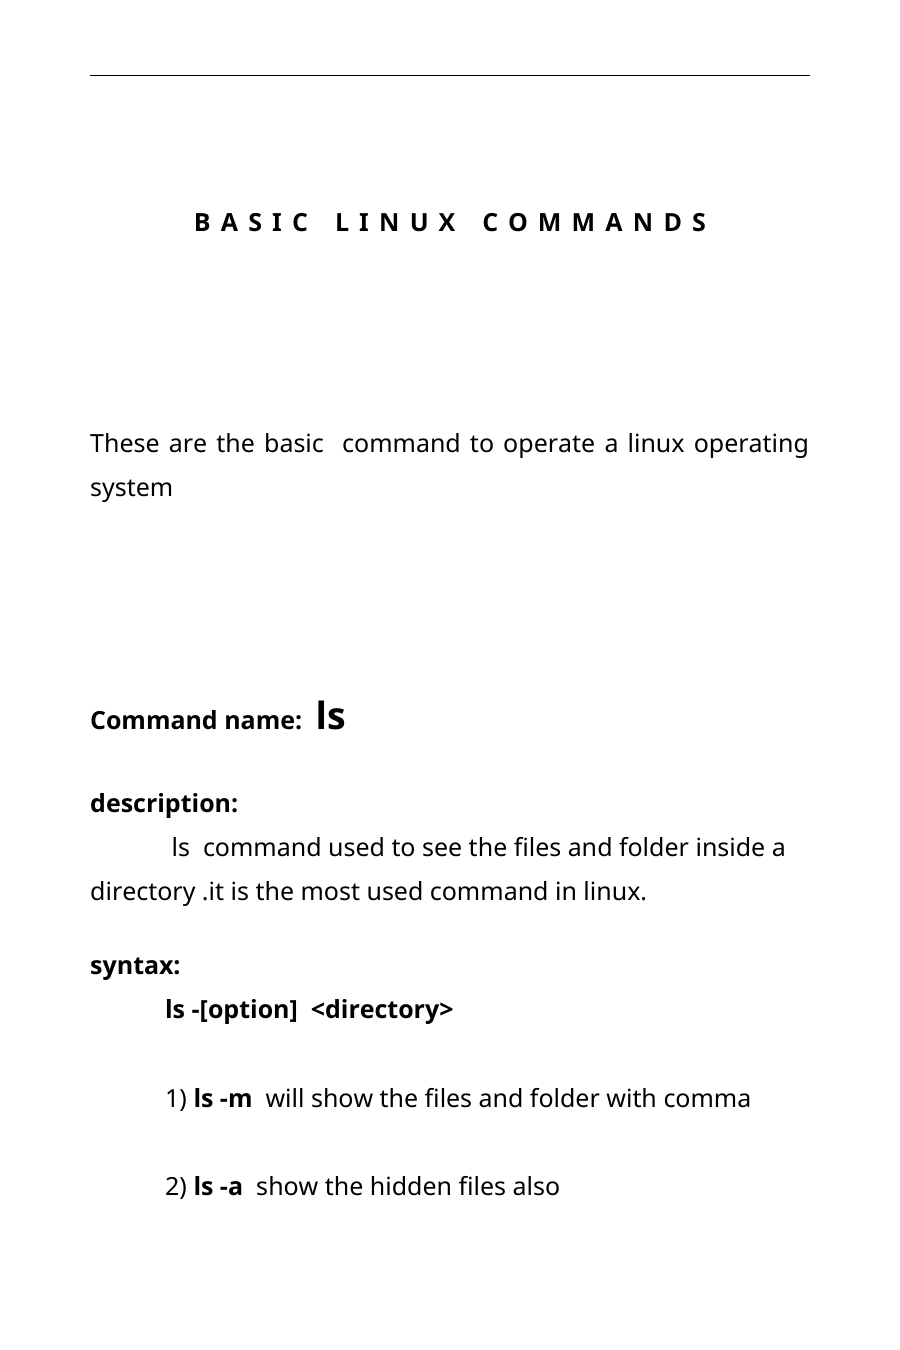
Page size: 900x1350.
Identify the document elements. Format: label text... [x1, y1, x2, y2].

text ls -[option] <directory> [90, 992, 810, 1026]
subtitle BASIC LINUX COMMANDS [90, 205, 810, 239]
text 1) ls -m will show the files and folder with comma [90, 1080, 810, 1114]
text These are the basic command to operate a linux operating system [90, 425, 810, 504]
text syntax: [90, 947, 810, 981]
text ls command used to see the files and folder inside a directory .it is the most used command in linux. [90, 830, 810, 908]
text 2) ls -a show the hidden files also [90, 1169, 810, 1203]
text description: [90, 785, 810, 819]
text Command name: ls [90, 690, 810, 741]
